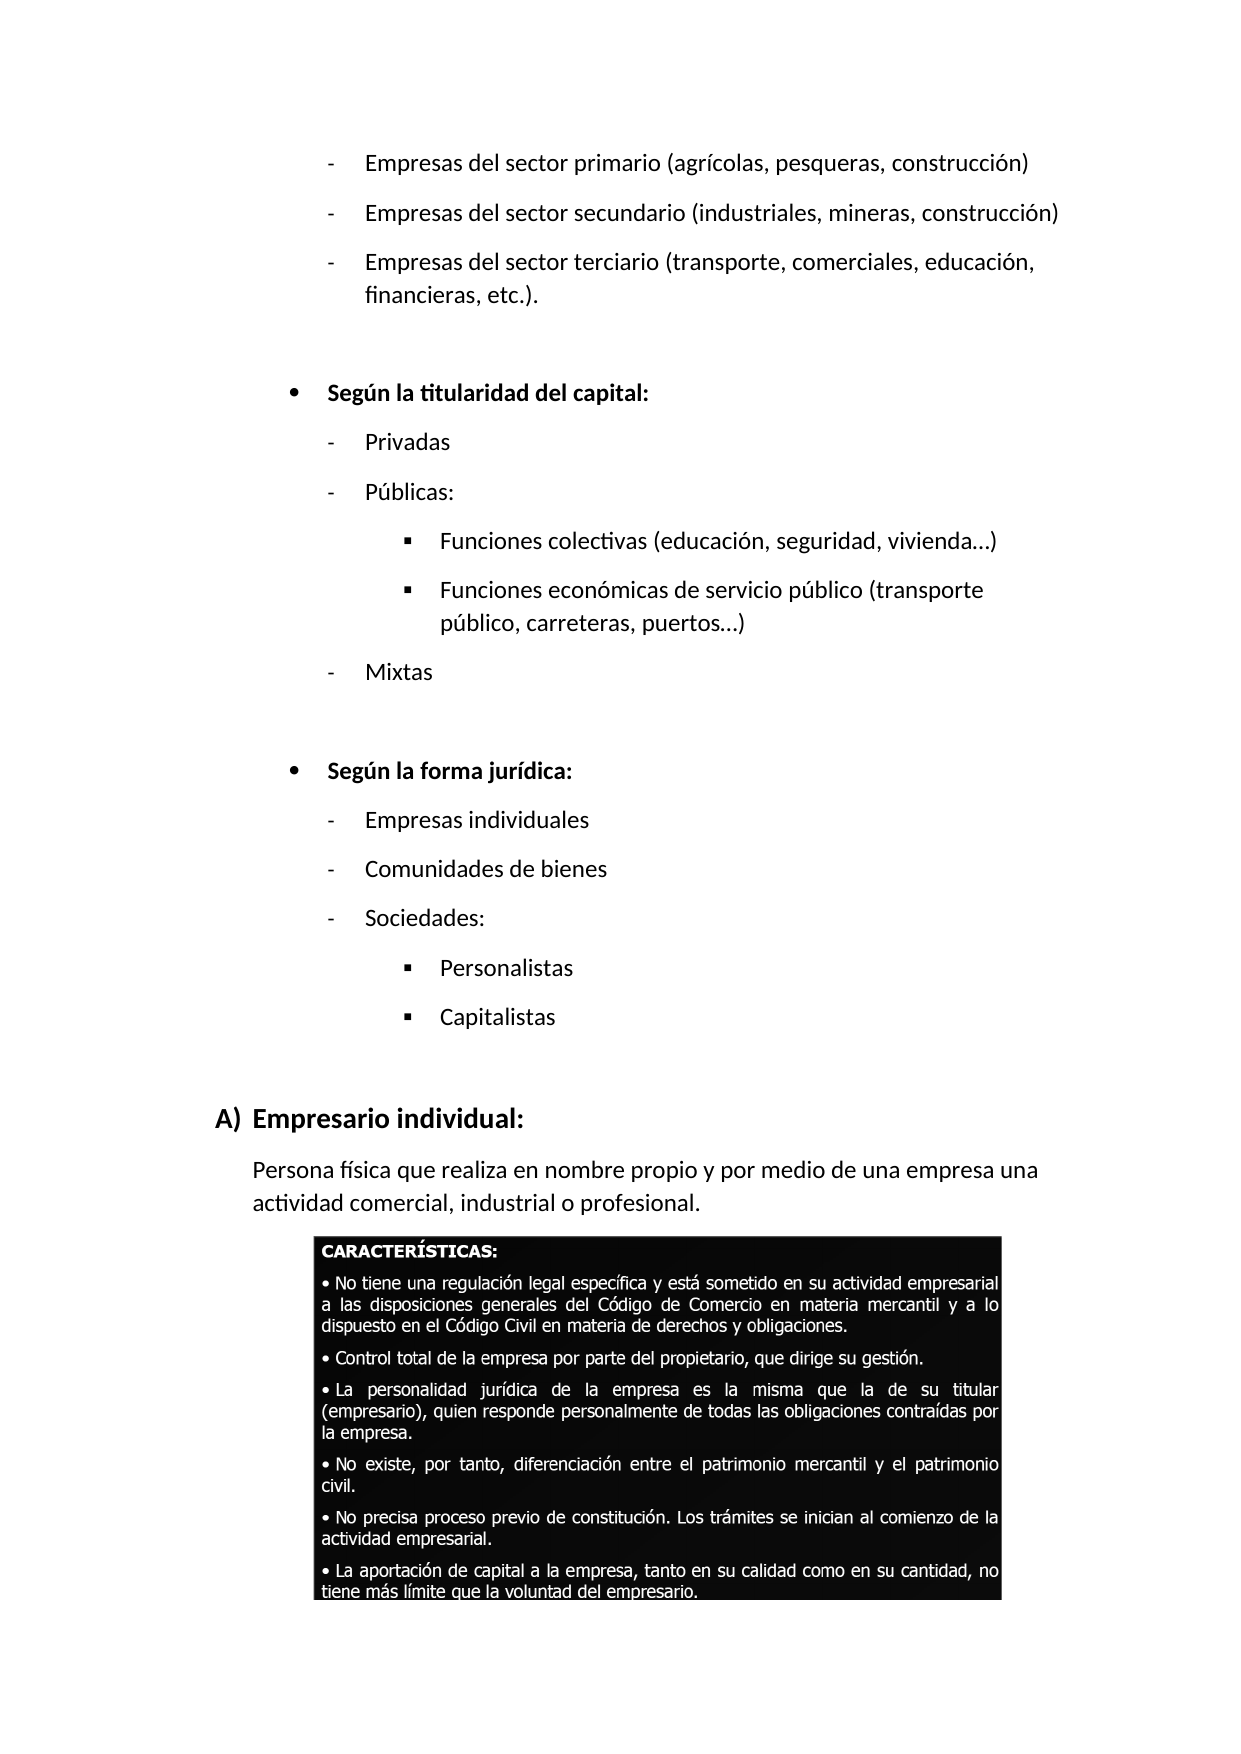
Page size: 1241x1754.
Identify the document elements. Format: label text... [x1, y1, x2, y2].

list Empresario individual: [215, 1100, 1063, 1135]
list Capitalistas [402, 1001, 1063, 1032]
list Persona física que realiza en nombre propio y por medio de una empresa una actividad comercial, industrial o profesional. [252, 1154, 1063, 1217]
list Públicas: [327, 476, 1063, 506]
list Comunidades de bienes [327, 853, 1063, 884]
list Mixtas [327, 656, 1063, 687]
list Empresas individuales [327, 804, 1063, 834]
list Sociedades: [327, 903, 1063, 933]
list Privadas [327, 427, 1063, 457]
list Según la forma jurídica: [290, 755, 1063, 785]
list Según la titularidad del capital: [290, 377, 1063, 408]
list Personalistas [402, 952, 1063, 982]
list Empresas del sector primario (agrícolas, pesqueras, construcción) [327, 148, 1063, 178]
list Empresas del sector terciario (transporte, comerciales, educación, financieras, etc.). [327, 246, 1063, 309]
list Empresas del sector secundario (industriales, mineras, construcción) [327, 197, 1063, 227]
list Funciones económicas de servicio público (transporte público, carreteras, puertos…) [402, 574, 1063, 637]
list Funciones colectivas (educación, seguridad, vivienda…) [402, 525, 1063, 556]
